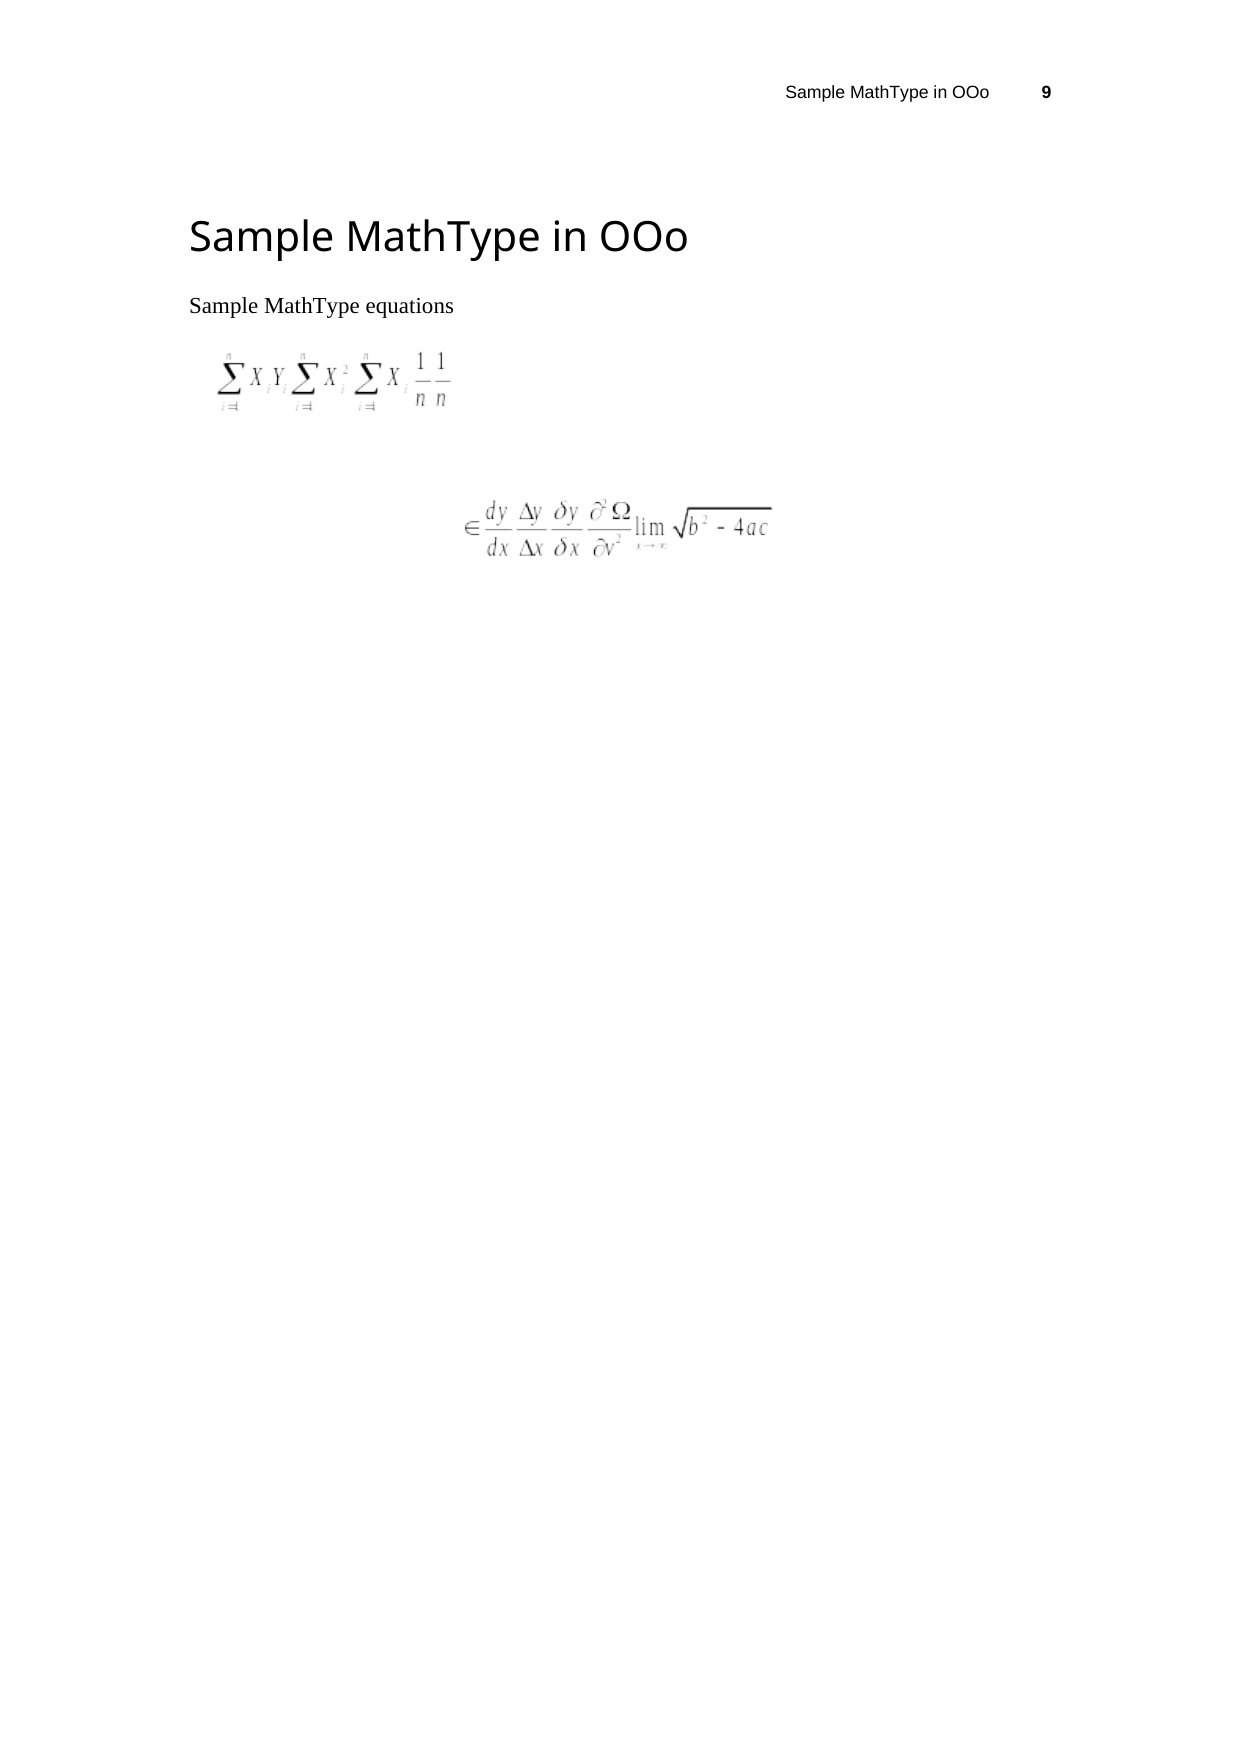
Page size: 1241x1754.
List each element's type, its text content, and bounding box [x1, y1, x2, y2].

text Sample MathType equations [189, 293, 1051, 319]
title Sample MathType in OOo [189, 207, 1051, 264]
